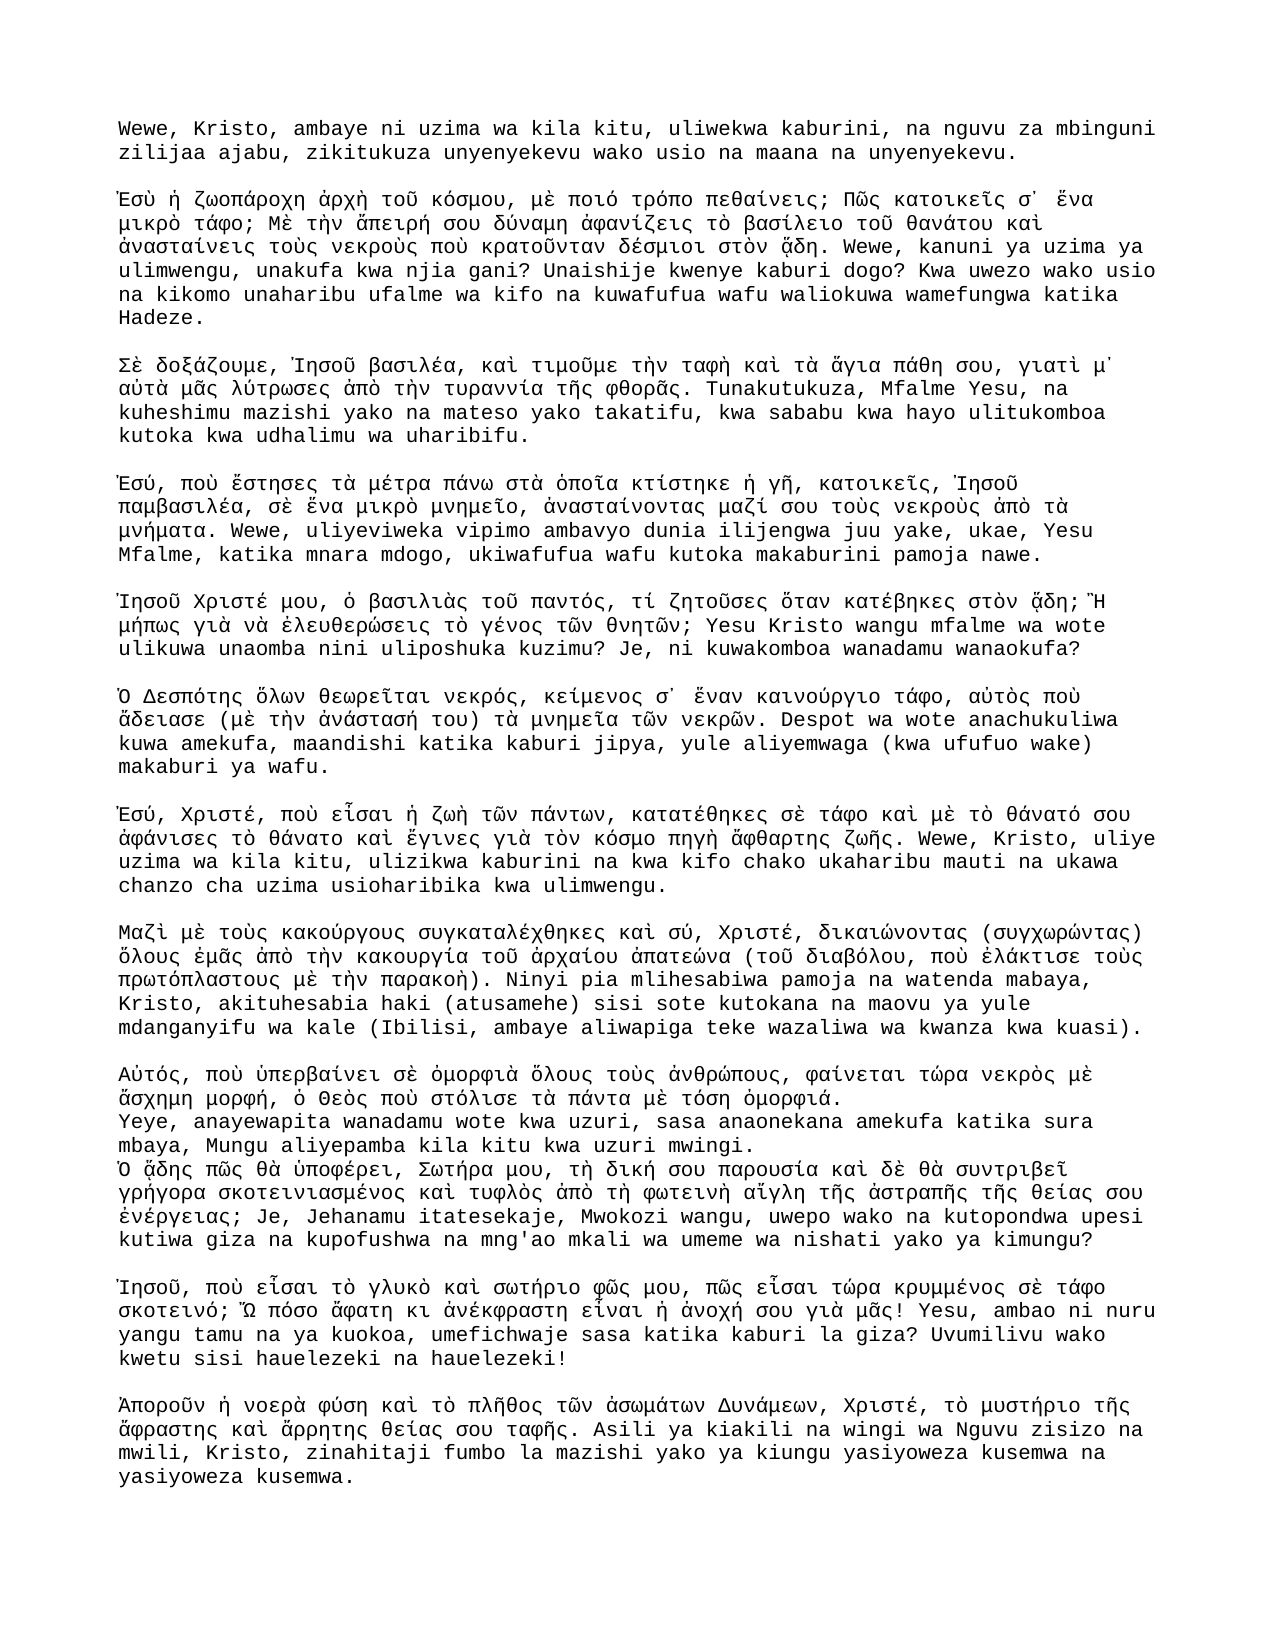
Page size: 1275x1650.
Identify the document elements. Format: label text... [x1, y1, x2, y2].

text Wewe, Kristo, ambaye ni uzima wa kila kitu, uliwekwa kaburini, na nguvu za mbinguni zilijaa ajabu, zikitukuza unyenyekevu wako usio na maana na unyenyekevu. [118, 118, 1157, 165]
text Ἀποροῦν ἡ νοερὰ φύση καὶ τὸ πλῆθος τῶν ἀσωμάτων Δυνάμεων, Χριστέ, τὸ μυστήριο τῆς ἄφραστης καὶ ἄρρητης θείας σου ταφῆς. Asili ya kiakili na wingi wa Nguvu zisizo na mwili, Kristo, zinahitaji fumbo la mazishi yako ya kiungu yasiyoweza kusemwa na yasiyoweza kusemwa. [118, 1395, 1157, 1489]
text Σὲ δοξάζουμε, Ἰησοῦ βασιλέα, καὶ τιμοῦμε τὴν ταφὴ καὶ τὰ ἅγια πάθη σου, γιατὶ μ᾿ αὐτὰ μᾶς λύτρωσες ἀπὸ τὴν τυραννία τῆς φθορᾶς. Tunakutukuza, Mfalme Yesu, na kuheshimu mazishi yako na mateso yako takatifu, kwa sababu kwa hayo ulitukomboa kutoka kwa udhalimu wa uharibifu. [118, 354, 1157, 449]
text Ὁ ᾅδης πῶς θὰ ὑποφέρει, Σωτήρα μου, τὴ δική σου παρουσία καὶ δὲ θὰ συντριβεῖ γρήγορα σκοτεινιασμένος καὶ τυφλὸς ἀπὸ τὴ φωτεινὴ αἴγλη τῆς ἀστραπῆς τῆς θείας σου ἐνέργειας; Je, Jehanamu itatesekaje, Mwokozi wangu, uwepo wako na kutopondwa upesi kutiwa giza na kupofushwa na mng'ao mkali wa umeme wa nishati yako ya kimungu? [118, 1158, 1157, 1253]
text Ἐσὺ ἡ ζωοπάροχη ἀρχὴ τοῦ κόσμου, μὲ ποιό τρόπο πεθαίνεις; Πῶς κατοικεῖς σ᾿ ἕνα μικρὸ τάφο; Μὲ τὴν ἄπειρή σου δύναμη ἀφανίζεις τὸ βασίλειο τοῦ θανάτου καὶ ἀνασταίνεις τοὺς νεκροὺς ποὺ κρατοῦνταν δέσμιοι στὸν ᾅδη. Wewe, kanuni ya uzima ya ulimwengu, unakufa kwa njia gani? Unaishije kwenye kaburi dogo? Kwa uwezo wako usio na kikomo unaharibu ufalme wa kifo na kuwafufua wafu waliokuwa wamefungwa katika Hadeze. [118, 189, 1157, 331]
text Ὁ Δεσπότης ὅλων θεωρεῖται νεκρός, κείμενος σ᾿ ἕναν καινούργιο τάφο, αὐτὸς ποὺ ἄδειασε (μὲ τὴν ἀνάστασή του) τὰ μνημεῖα τῶν νεκρῶν. Despot wa wote anachukuliwa kuwa amekufa, maandishi katika kaburi jipya, yule aliyemwaga (kwa ufufuo wake) makaburi ya wafu. [118, 686, 1157, 780]
text Ἐσύ, ποὺ ἔστησες τὰ μέτρα πάνω στὰ ὁποῖα κτίστηκε ἡ γῆ, κατοικεῖς, Ἰησοῦ παμβασιλέα, σὲ ἕνα μικρὸ μνημεῖο, ἀνασταίνοντας μαζί σου τοὺς νεκροὺς ἀπὸ τὰ μνήματα. Wewe, uliyeviweka vipimo ambavyo dunia ilijengwa juu yake, ukae, Yesu Mfalme, katika mnara mdogo, ukiwafufua wafu kutoka makaburini pamoja nawe. [118, 473, 1157, 567]
text Ἰησοῦ Χριστέ μου, ὁ βασιλιὰς τοῦ παντός, τί ζητοῦσες ὅταν κατέβηκες στὸν ᾅδη; Ἢ μήπως γιὰ νὰ ἐλευθερώσεις τὸ γένος τῶν θνητῶν; Yesu Kristo wangu mfalme wa wote ulikuwa unaomba nini uliposhuka kuzimu? Je, ni kuwakomboa wanadamu wanaokufa? [118, 591, 1157, 662]
text Ἐσύ, Χριστέ, ποὺ εἶσαι ἡ ζωὴ τῶν πάντων, κατατέθηκες σὲ τάφο καὶ μὲ τὸ θάνατό σου ἀφάνισες τὸ θάνατο καὶ ἔγινες γιὰ τὸν κόσμο πηγὴ ἄφθαρτης ζωῆς. Wewe, Kristo, uliye uzima wa kila kitu, ulizikwa kaburini na kwa kifo chako ukaharibu mauti na ukawa chanzo cha uzima usioharibika kwa ulimwengu. [118, 804, 1157, 898]
text Μαζὶ μὲ τοὺς κακούργους συγκαταλέχθηκες καὶ σύ, Χριστέ, δικαιώνοντας (συγχωρώντας) ὅλους ἐμᾶς ἀπὸ τὴν κακουργία τοῦ ἀρχαίου ἀπατεώνα (τοῦ διαβόλου, ποὺ ἐλάκτισε τοὺς πρωτόπλαστους μὲ τὴν παρακοὴ). Ninyi pia mlihesabiwa pamoja na watenda mabaya, Kristo, akituhesabia haki (atusamehe) sisi sote kutokana na maovu ya yule mdanganyifu wa kale (Ibilisi, ambaye aliwapiga teke wazaliwa wa kwanza kwa kuasi). [118, 922, 1157, 1040]
text Αὐτός, ποὺ ὑπερβαίνει σὲ ὀμορφιὰ ὅλους τοὺς ἀνθρώπους, φαίνεται τώρα νεκρὸς μὲ ἄσχημη μορφή, ὁ Θεὸς ποὺ στόλισε τὰ πάντα μὲ τόση ὀμορφιά. Yeye, anayewapita wanadamu wote kwa uzuri, sasa anaonekana amekufa katika sura mbaya, Mungu aliyepamba kila kitu kwa uzuri mwingi. [118, 1064, 1157, 1158]
text Ἰησοῦ, ποὺ εἶσαι τὸ γλυκὸ καὶ σωτήριο φῶς μου, πῶς εἶσαι τώρα κρυμμένος σὲ τάφο σκοτεινό; Ὤ πόσο ἄφατη κι ἀνέκφραστη εἶναι ἡ ἀνοχή σου γιὰ μᾶς! Yesu, ambao ni nuru yangu tamu na ya kuokoa, umefichwaje sasa katika kaburi la giza? Uvumilivu wako kwetu sisi hauelezeki na hauelezeki! [118, 1277, 1157, 1371]
